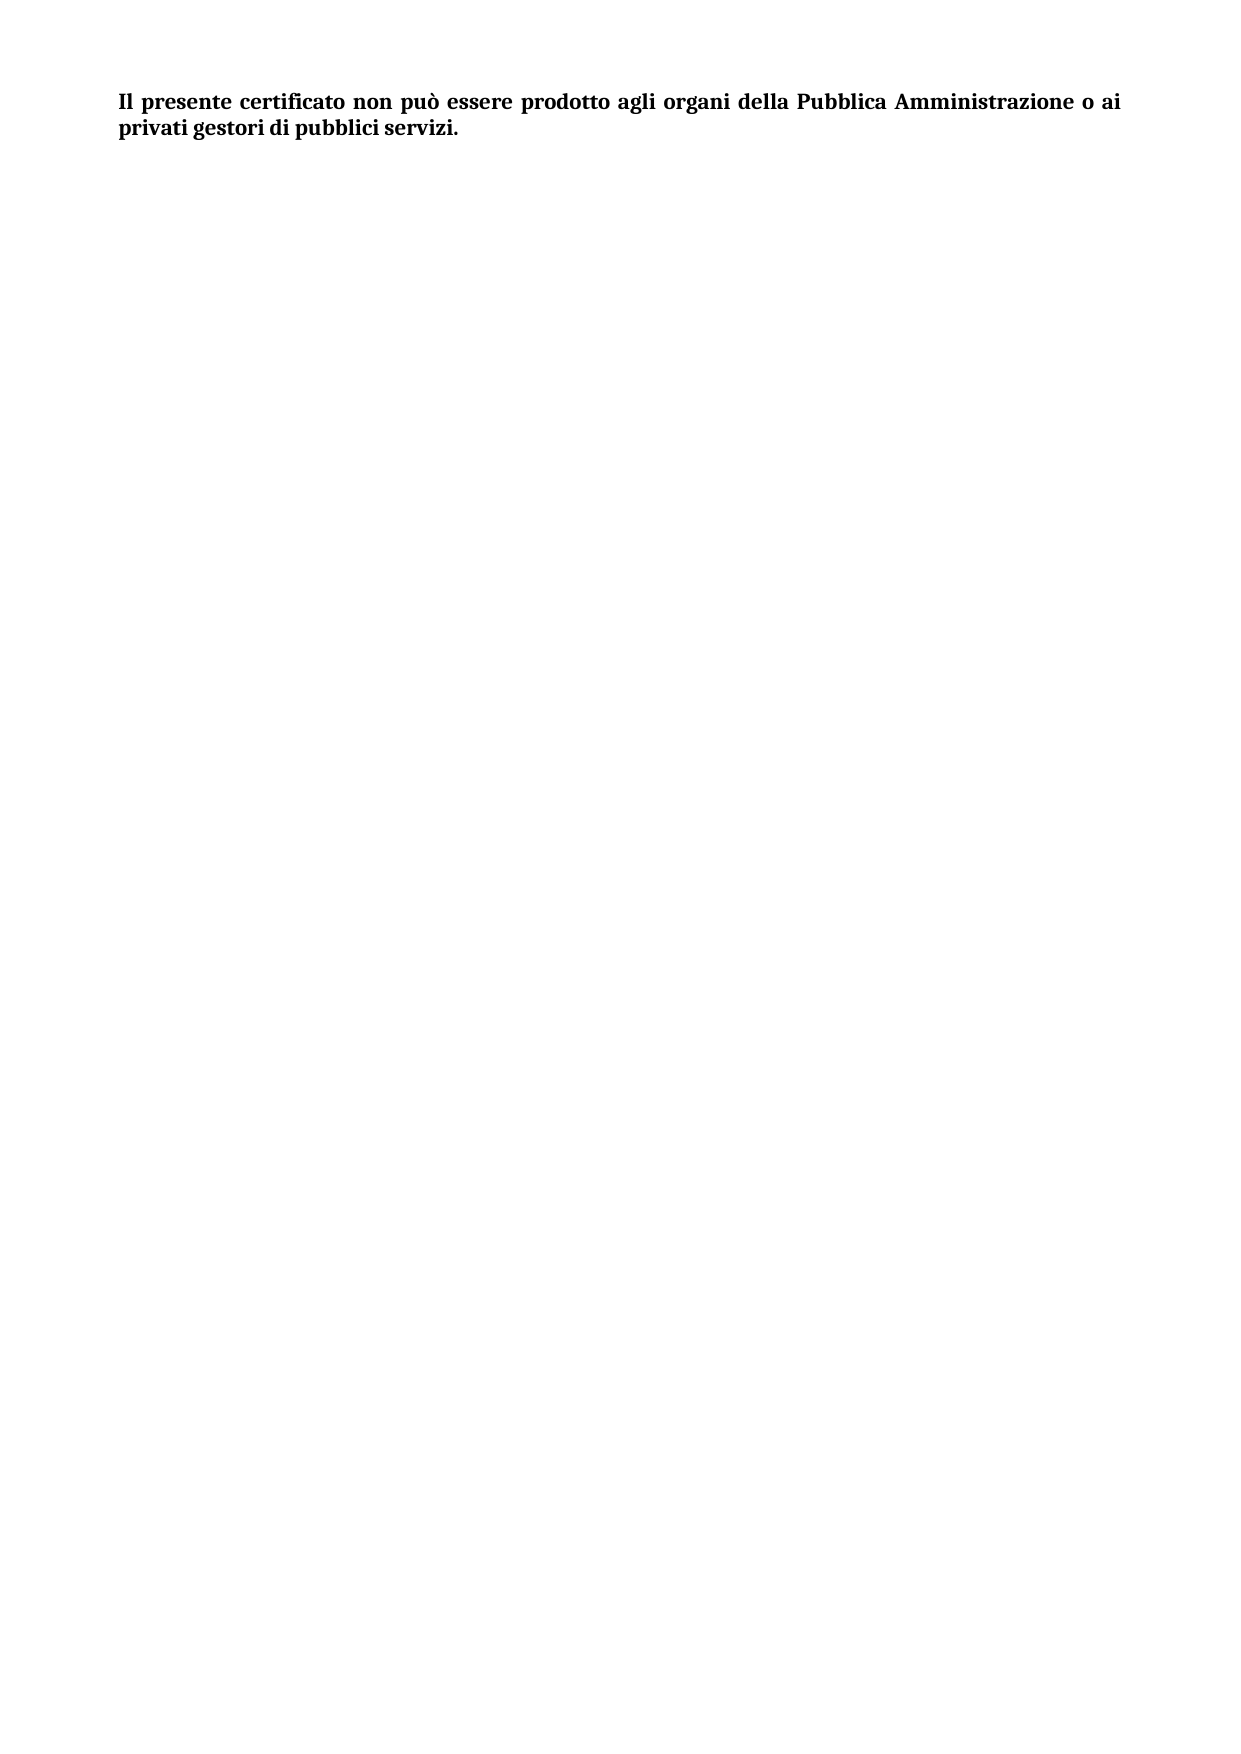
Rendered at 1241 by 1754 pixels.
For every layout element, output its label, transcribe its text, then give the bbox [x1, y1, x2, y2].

text Il presente certificato non può essere prodotto agli organi della Pubblica Amministrazione o ai privati gestori di pubblici servizi. [118, 88, 1122, 141]
